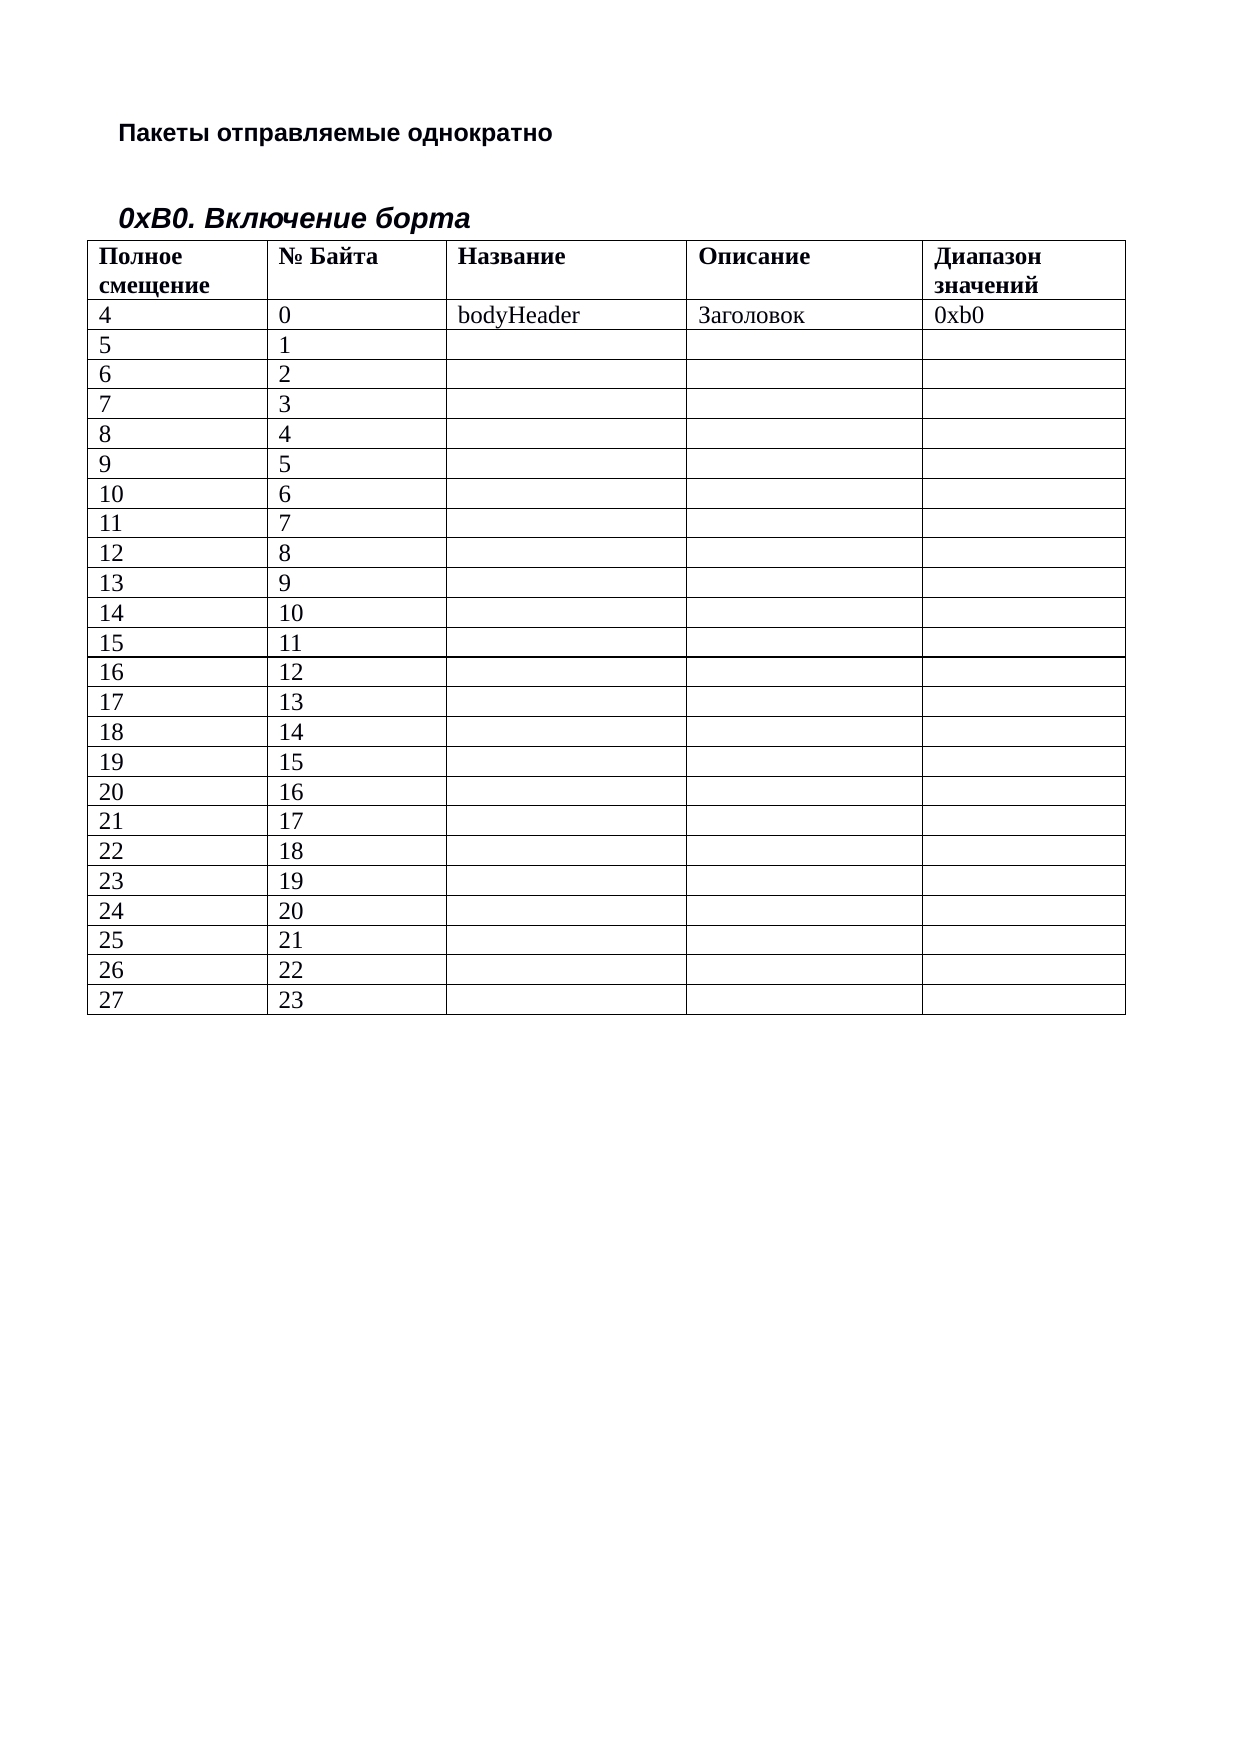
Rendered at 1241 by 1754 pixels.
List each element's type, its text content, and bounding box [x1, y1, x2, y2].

table_cell [447, 360, 686, 388]
table_cell 27 [88, 985, 267, 1014]
table_cell 3 [268, 389, 446, 418]
table_cell [923, 955, 1125, 984]
table_cell [447, 866, 686, 895]
table_cell [687, 806, 922, 835]
table_cell 21 [268, 926, 446, 954]
table_cell [687, 955, 922, 984]
table_cell [687, 747, 922, 776]
table_cell 12 [88, 538, 267, 567]
table_cell 16 [268, 777, 446, 805]
table_cell 24 [88, 896, 267, 924]
table_cell 19 [268, 866, 446, 895]
table_cell [687, 330, 922, 358]
table_cell [447, 836, 686, 865]
table_cell 21 [88, 806, 267, 835]
table_cell 20 [268, 896, 446, 924]
table_cell 19 [88, 747, 267, 776]
table_cell [687, 538, 922, 567]
table_cell [447, 538, 686, 567]
table_header № Байта [268, 241, 446, 299]
table_header Полное смещение [88, 241, 267, 299]
table_cell [447, 955, 686, 984]
table_cell 15 [268, 747, 446, 776]
table_cell [923, 806, 1125, 835]
table_cell [447, 985, 686, 1014]
table_cell [687, 896, 922, 924]
table_cell 9 [268, 568, 446, 597]
table_cell 18 [88, 717, 267, 746]
table_cell [923, 836, 1125, 865]
table_cell 13 [268, 687, 446, 716]
table_cell [687, 509, 922, 537]
table_cell 7 [268, 509, 446, 537]
table_cell 13 [88, 568, 267, 597]
table_cell 1 [268, 330, 446, 358]
table_cell [923, 598, 1125, 627]
table_cell 26 [88, 955, 267, 984]
table_cell Заголовок [687, 300, 922, 329]
table_cell [447, 717, 686, 746]
table_cell [687, 777, 922, 805]
table_cell [923, 568, 1125, 597]
table_cell [687, 598, 922, 627]
table_header Название [447, 241, 686, 299]
table_cell [447, 926, 686, 954]
table_cell [687, 449, 922, 478]
table_cell [447, 777, 686, 805]
table_cell 16 [88, 658, 267, 686]
table_cell 7 [88, 389, 267, 418]
table_cell 6 [88, 360, 267, 388]
table_cell 14 [88, 598, 267, 627]
table_cell 10 [268, 598, 446, 627]
table_cell 22 [268, 955, 446, 984]
table_cell [687, 628, 922, 656]
table_cell 4 [88, 300, 267, 329]
table_cell [447, 449, 686, 478]
table_cell [687, 836, 922, 865]
table_cell [687, 360, 922, 388]
table_cell [687, 479, 922, 507]
table_cell 10 [88, 479, 267, 507]
table_cell 12 [268, 658, 446, 686]
table_cell 5 [268, 449, 446, 478]
table_cell 25 [88, 926, 267, 954]
table_cell [923, 658, 1125, 686]
table_header Диапазон значений [923, 241, 1125, 299]
table_cell [923, 866, 1125, 895]
table_cell [923, 538, 1125, 567]
table_cell 9 [88, 449, 267, 478]
table_cell 6 [268, 479, 446, 507]
table_cell [687, 866, 922, 895]
table_cell 2 [268, 360, 446, 388]
table_cell [447, 389, 686, 418]
table_cell [923, 509, 1125, 537]
table_cell [447, 896, 686, 924]
table_cell [923, 896, 1125, 924]
table_cell [447, 509, 686, 537]
table_cell [447, 568, 686, 597]
table_cell [923, 330, 1125, 358]
table_cell [923, 777, 1125, 805]
table_header Описание [687, 241, 922, 299]
table_cell 23 [88, 866, 267, 895]
table_cell [923, 479, 1125, 507]
table_cell 22 [88, 836, 267, 865]
table_cell [447, 330, 686, 358]
table_cell 5 [88, 330, 267, 358]
table_cell bodyHeader [447, 300, 686, 329]
table_cell 20 [88, 777, 267, 805]
table_cell [923, 985, 1125, 1014]
table_cell 11 [88, 509, 267, 537]
table_cell 17 [88, 687, 267, 716]
table_cell [923, 449, 1125, 478]
table_cell [447, 658, 686, 686]
table_cell [447, 806, 686, 835]
table_cell 8 [88, 419, 267, 448]
table_cell 0xb0 [923, 300, 1125, 329]
table_cell 15 [88, 628, 267, 656]
table_cell [687, 687, 922, 716]
table_cell [687, 985, 922, 1014]
list 0xB0. Включение борта [118, 201, 1122, 234]
table_cell [687, 568, 922, 597]
table_cell [923, 717, 1125, 746]
table_cell [923, 926, 1125, 954]
table_cell [687, 717, 922, 746]
table_cell [687, 658, 922, 686]
table_cell [447, 598, 686, 627]
table_cell 14 [268, 717, 446, 746]
table_cell [447, 419, 686, 448]
table_cell 23 [268, 985, 446, 1014]
table_cell [447, 747, 686, 776]
table_cell [923, 419, 1125, 448]
table_cell [923, 747, 1125, 776]
table_cell 0 [268, 300, 446, 329]
table_cell [447, 479, 686, 507]
table_cell [923, 628, 1125, 656]
table_cell [447, 687, 686, 716]
table_cell 4 [268, 419, 446, 448]
table_cell [447, 628, 686, 656]
table_cell [923, 389, 1125, 418]
table_cell 8 [268, 538, 446, 567]
table_cell 17 [268, 806, 446, 835]
table_cell 18 [268, 836, 446, 865]
table_cell [687, 419, 922, 448]
table_cell [923, 360, 1125, 388]
text Пакеты отправляемые однократно [118, 118, 1122, 147]
table_cell 11 [268, 628, 446, 656]
table_cell [687, 389, 922, 418]
table_cell [923, 687, 1125, 716]
table_cell [687, 926, 922, 954]
